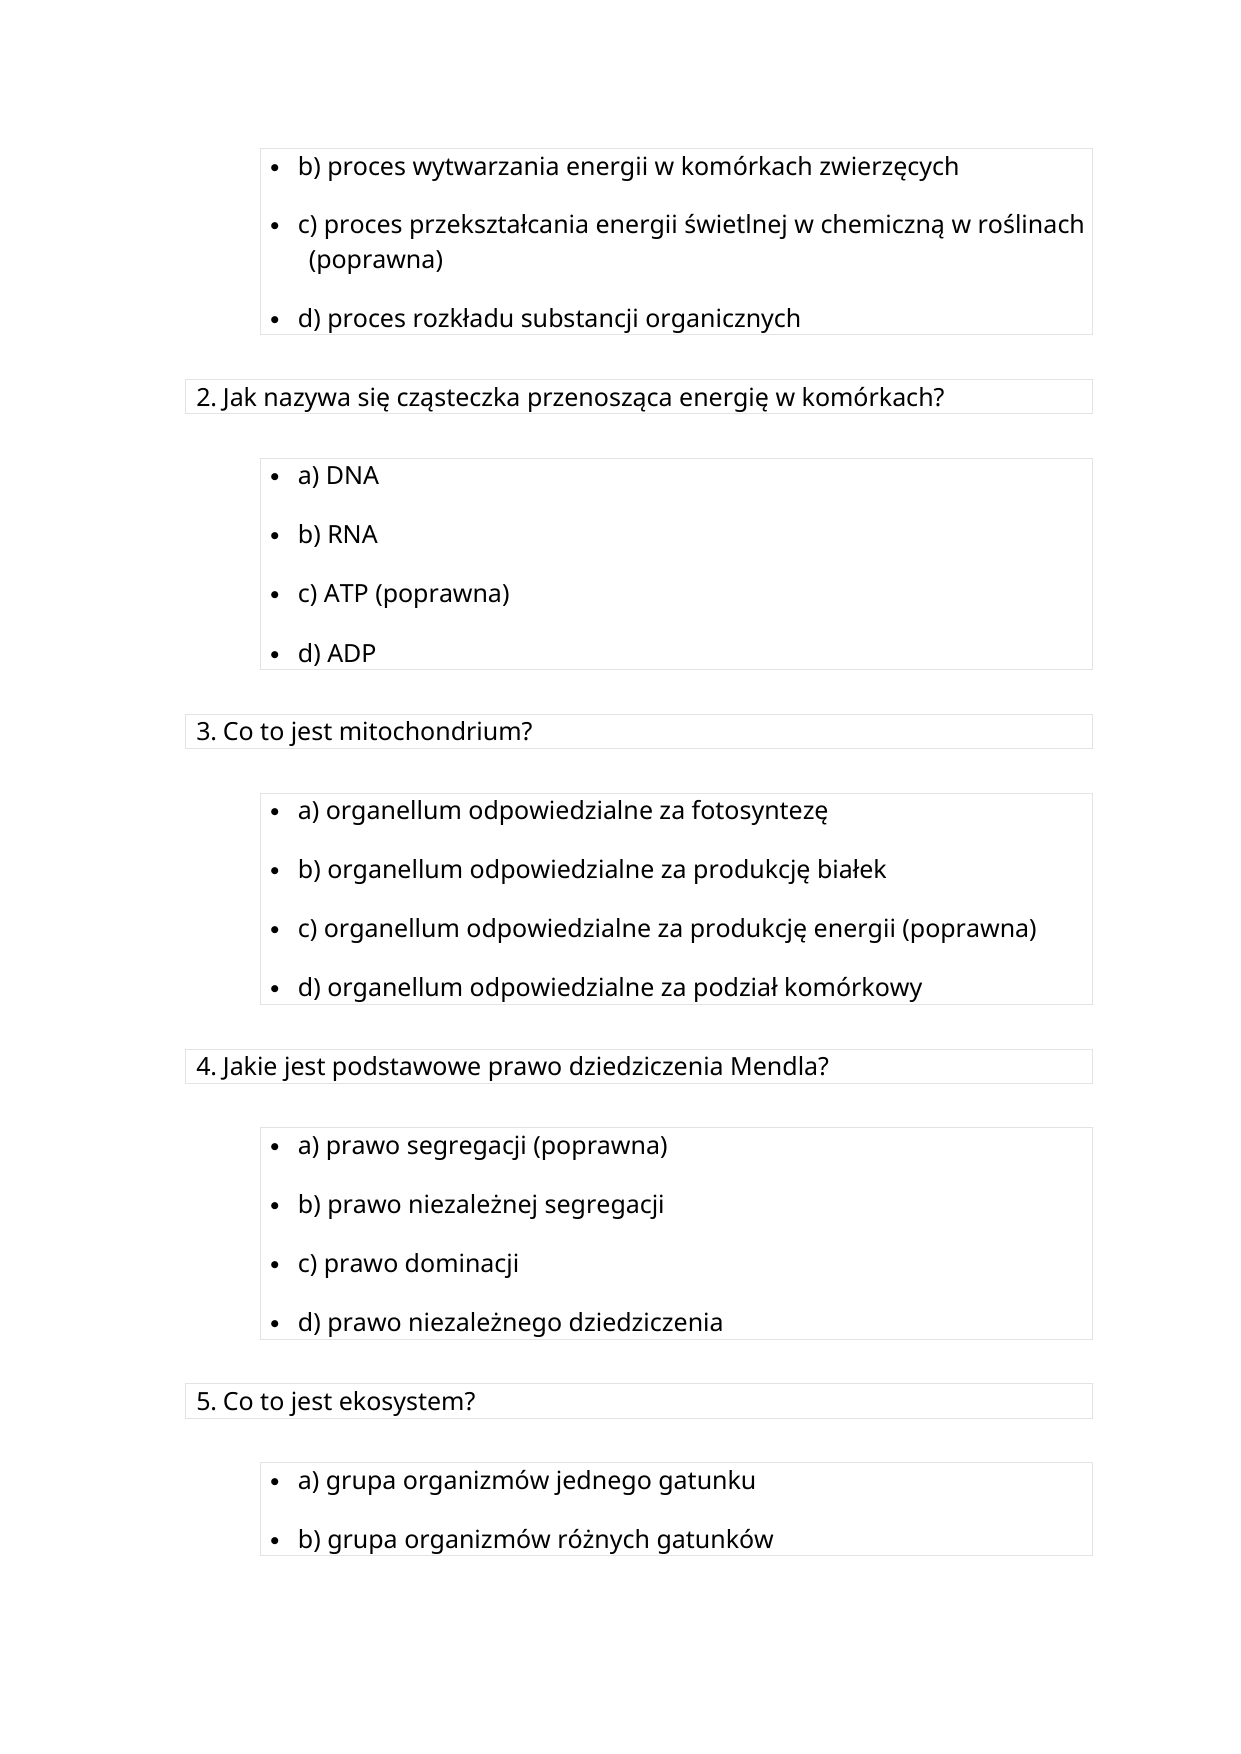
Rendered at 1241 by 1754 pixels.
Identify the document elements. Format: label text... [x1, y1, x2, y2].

list c) prawo dominacji [261, 1245, 1092, 1280]
list a) prawo segregacji (poprawna) [261, 1128, 1092, 1162]
list a) grupa organizmów jednego gatunku [261, 1463, 1092, 1497]
list b) organellum odpowiedzialne za produkcję białek [261, 851, 1092, 886]
list Co to jest mitochondrium? [186, 715, 1092, 748]
list b) proces wytwarzania energii w komórkach zwierzęcych [261, 149, 1092, 182]
list c) ATP (poprawna) [261, 576, 1092, 610]
list a) DNA [261, 459, 1092, 492]
list a) organellum odpowiedzialne za fotosyntezę [261, 794, 1092, 827]
list d) prawo niezależnego dziedziczenia [261, 1304, 1092, 1339]
list d) ADP [261, 635, 1092, 669]
list b) prawo niezależnej segregacji [261, 1186, 1092, 1221]
list Jak nazywa się cząsteczka przenosząca energię w komórkach? [186, 380, 1092, 413]
list c) organellum odpowiedzialne za produkcję energii (poprawna) [261, 911, 1092, 945]
list b) grupa organizmów różnych gatunków [261, 1521, 1092, 1555]
list b) RNA [261, 517, 1092, 551]
list d) proces rozkładu substancji organicznych [261, 300, 1092, 334]
list d) organellum odpowiedzialne za podział komórkowy [261, 969, 1092, 1004]
list Jakie jest podstawowe prawo dziedziczenia Mendla? [186, 1050, 1092, 1083]
list c) proces przekształcania energii świetlnej w chemiczną w roślinach (poprawna) [261, 207, 1092, 275]
list Co to jest ekosystem? [186, 1384, 1092, 1418]
